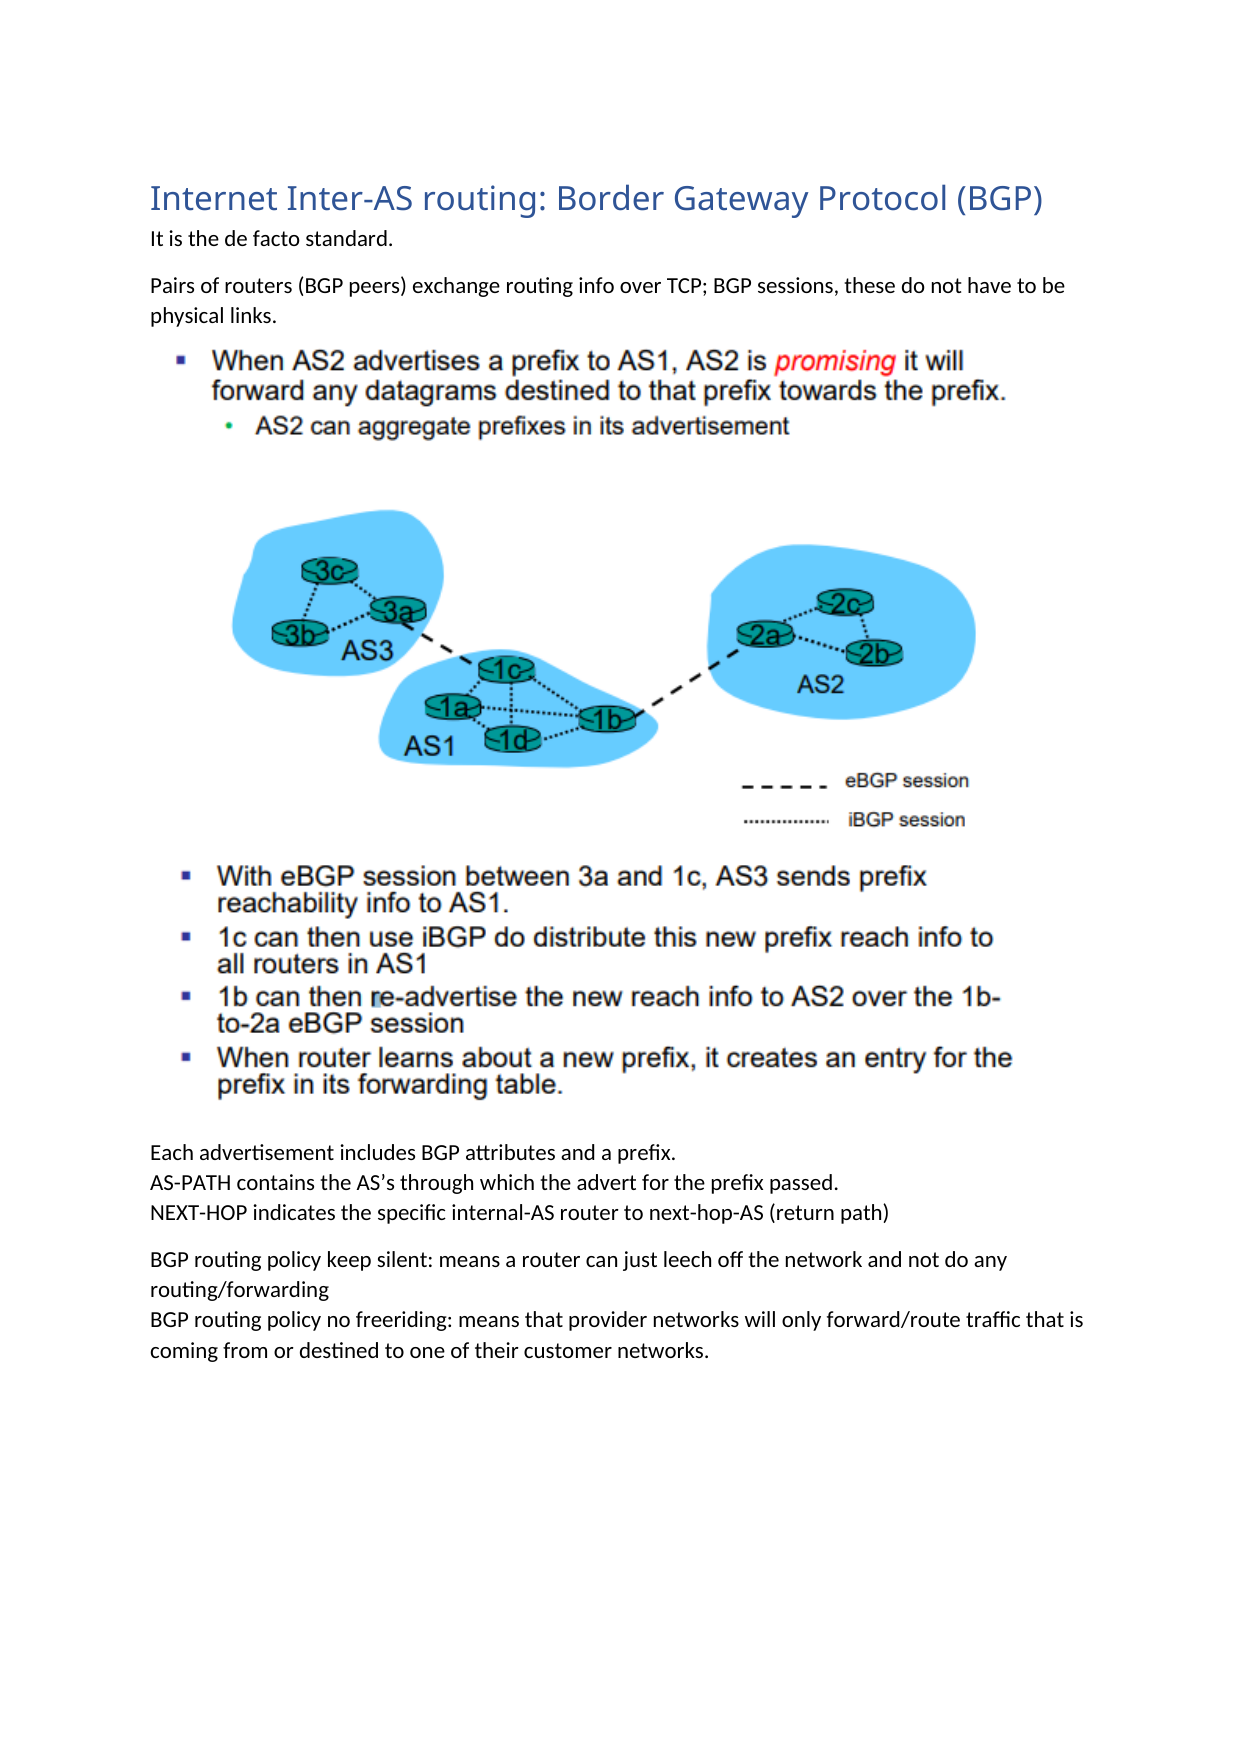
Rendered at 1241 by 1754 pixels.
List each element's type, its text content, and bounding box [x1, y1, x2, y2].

text BGP routing policy keep silent: means a router can just leech off the network and not do any routing/forwarding BGP routing policy no freeriding: means that provider networks will only forward/route traffic that is coming from or destined to one of their customer networks. [150, 1245, 1090, 1364]
text It is the de facto standard. [150, 224, 1090, 252]
picture [150, 347, 1025, 847]
text Each advertisement includes BGP attributes and a prefix. AS-PATH contains the AS’s through which the advert for the prefix passed. NEXT-HOP indicates the specific internal-AS router to next-hop-AS (return path) [150, 1138, 1090, 1226]
subtitle Internet Inter-AS routing: Border Gateway Protocol (BGP) [150, 175, 1090, 220]
text Pairs of routers (BGP peers) exchange routing info over TCP; BGP sessions, these do not have to be physical links. [150, 271, 1090, 329]
picture [150, 850, 1047, 1119]
